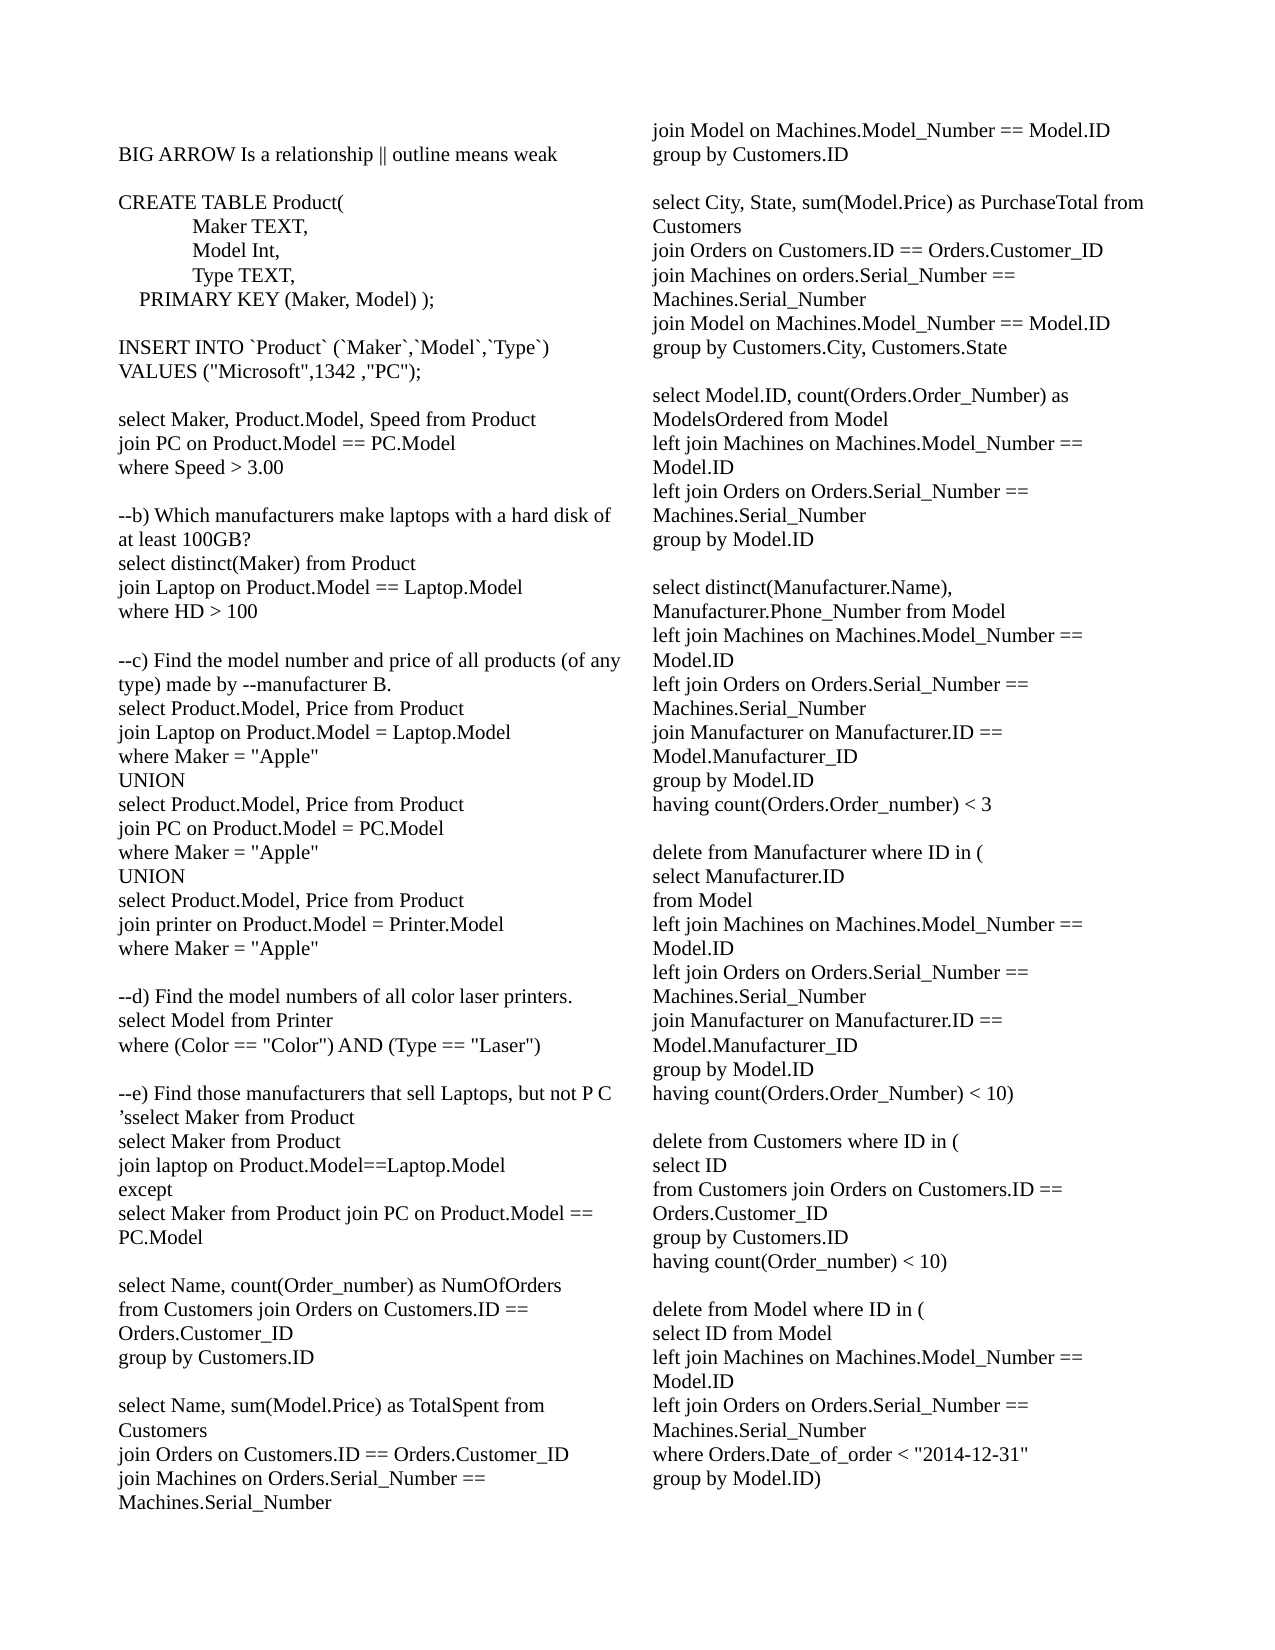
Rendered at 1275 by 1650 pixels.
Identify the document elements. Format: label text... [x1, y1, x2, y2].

text CREATE TABLE Product( [118, 190, 622, 214]
text select Name, count(Order_number) as NumOfOrders [118, 1273, 622, 1297]
text join Laptop on Product.Model = Laptop.Model [118, 720, 622, 744]
text group by Customers.ID [652, 142, 1157, 166]
text UNION [118, 864, 622, 888]
text where Orders.Date_of_order < "2014-12-31" [652, 1442, 1157, 1466]
text select Product.Model, Price from Product [118, 696, 622, 720]
text select ID [652, 1153, 1157, 1177]
text --c) Find the model number and price of all products (of any type) made by --manufacturer B. [118, 647, 622, 696]
text select Maker from Product [118, 1129, 622, 1153]
text having count(Orders.Order_Number) < 10) [652, 1081, 1157, 1105]
text left join Orders on Orders.Serial_Number == Machines.Serial_Number [652, 1393, 1157, 1442]
text left join Machines on Machines.Model_Number == Model.ID [652, 912, 1157, 960]
text UNION [118, 768, 622, 792]
text where Maker = "Apple" [118, 744, 622, 768]
text group by Customers.ID [118, 1345, 622, 1369]
text having count(Order_number) < 10) [652, 1249, 1157, 1273]
text PRIMARY KEY (Maker, Model) ); [118, 287, 622, 311]
text group by Model.ID) [652, 1466, 1157, 1490]
text from Customers join Orders on Customers.ID == Orders.Customer_ID [652, 1177, 1157, 1225]
text group by Customers.City, Customers.State [652, 335, 1157, 359]
text join Laptop on Product.Model == Laptop.Model [118, 575, 622, 599]
text left join Machines on Machines.Model_Number == Model.ID [652, 431, 1157, 479]
text left join Orders on Orders.Serial_Number == Machines.Serial_Number [652, 672, 1157, 720]
text join PC on Product.Model = PC.Model [118, 816, 622, 840]
text select distinct(Manufacturer.Name), Manufacturer.Phone_Number from Model [652, 575, 1157, 623]
text group by Model.ID [652, 1057, 1157, 1081]
text join PC on Product.Model == PC.Model [118, 431, 622, 455]
text join Manufacturer on Manufacturer.ID == Model.Manufacturer_ID [652, 720, 1157, 768]
text join laptop on Product.Model==Laptop.Model [118, 1153, 622, 1177]
text delete from Customers where ID in ( [652, 1129, 1157, 1153]
text group by Model.ID [652, 768, 1157, 792]
text join Orders on Customers.ID == Orders.Customer_ID [118, 1442, 622, 1466]
text join printer on Product.Model = Printer.Model [118, 912, 622, 936]
text where Maker = "Apple" [118, 936, 622, 960]
text select Maker, Product.Model, Speed from Product [118, 407, 622, 431]
text select Product.Model, Price from Product [118, 792, 622, 816]
text --e) Find those manufacturers that sell Laptops, but not P C ’sselect Maker from Product [118, 1081, 622, 1129]
text --b) Which manufacturers make laptops with a hard disk of at least 100GB? [118, 503, 622, 551]
text Maker TEXT, [118, 214, 622, 238]
text select Manufacturer.ID [652, 864, 1157, 888]
text select City, State, sum(Model.Price) as PurchaseTotal from Customers [652, 190, 1157, 238]
text Model Int, [118, 238, 622, 262]
text Type TEXT, [118, 262, 622, 287]
text delete from Manufacturer where ID in ( [652, 840, 1157, 864]
text left join Orders on Orders.Serial_Number == Machines.Serial_Number [652, 479, 1157, 527]
text select Name, sum(Model.Price) as TotalSpent from Customers [118, 1393, 622, 1442]
text select Maker from Product join PC on Product.Model == PC.Model [118, 1201, 622, 1249]
text group by Customers.ID [652, 1225, 1157, 1249]
text group by Model.ID [652, 527, 1157, 551]
text join Machines on orders.Serial_Number == Machines.Serial_Number [652, 262, 1157, 311]
text join Model on Machines.Model_Number == Model.ID [652, 118, 1157, 142]
text where Speed > 3.00 [118, 455, 622, 479]
text where Maker = "Apple" [118, 840, 622, 864]
text having count(Orders.Order_number) < 3 [652, 792, 1157, 816]
text from Model [652, 888, 1157, 912]
text INSERT INTO `Product` (`Maker`,`Model`,`Type`) VALUES ("Microsoft",1342 ,"PC"); [118, 335, 622, 383]
text left join Orders on Orders.Serial_Number == Machines.Serial_Number [652, 960, 1157, 1008]
text from Customers join Orders on Customers.ID == Orders.Customer_ID [118, 1297, 622, 1345]
text select ID from Model [652, 1321, 1157, 1345]
text left join Machines on Machines.Model_Number == Model.ID [652, 1345, 1157, 1393]
text join Machines on Orders.Serial_Number == Machines.Serial_Number [118, 1466, 622, 1514]
text select distinct(Maker) from Product [118, 551, 622, 575]
text left join Machines on Machines.Model_Number == Model.ID [652, 623, 1157, 672]
text join Orders on Customers.ID == Orders.Customer_ID [652, 238, 1157, 262]
text except [118, 1177, 622, 1201]
text join Model on Machines.Model_Number == Model.ID [652, 311, 1157, 335]
text delete from Model where ID in ( [652, 1297, 1157, 1321]
text select Model.ID, count(Orders.Order_Number) as ModelsOrdered from Model [652, 383, 1157, 431]
text where (Color == "Color") AND (Type == "Laser") [118, 1032, 622, 1057]
text --d) Find the model numbers of all color laser printers. [118, 984, 622, 1008]
text select Model from Printer [118, 1008, 622, 1032]
text BIG ARROW Is a relationship || outline means weak [118, 142, 622, 166]
text select Product.Model, Price from Product [118, 888, 622, 912]
text join Manufacturer on Manufacturer.ID == Model.Manufacturer_ID [652, 1008, 1157, 1057]
text where HD > 100 [118, 599, 622, 623]
